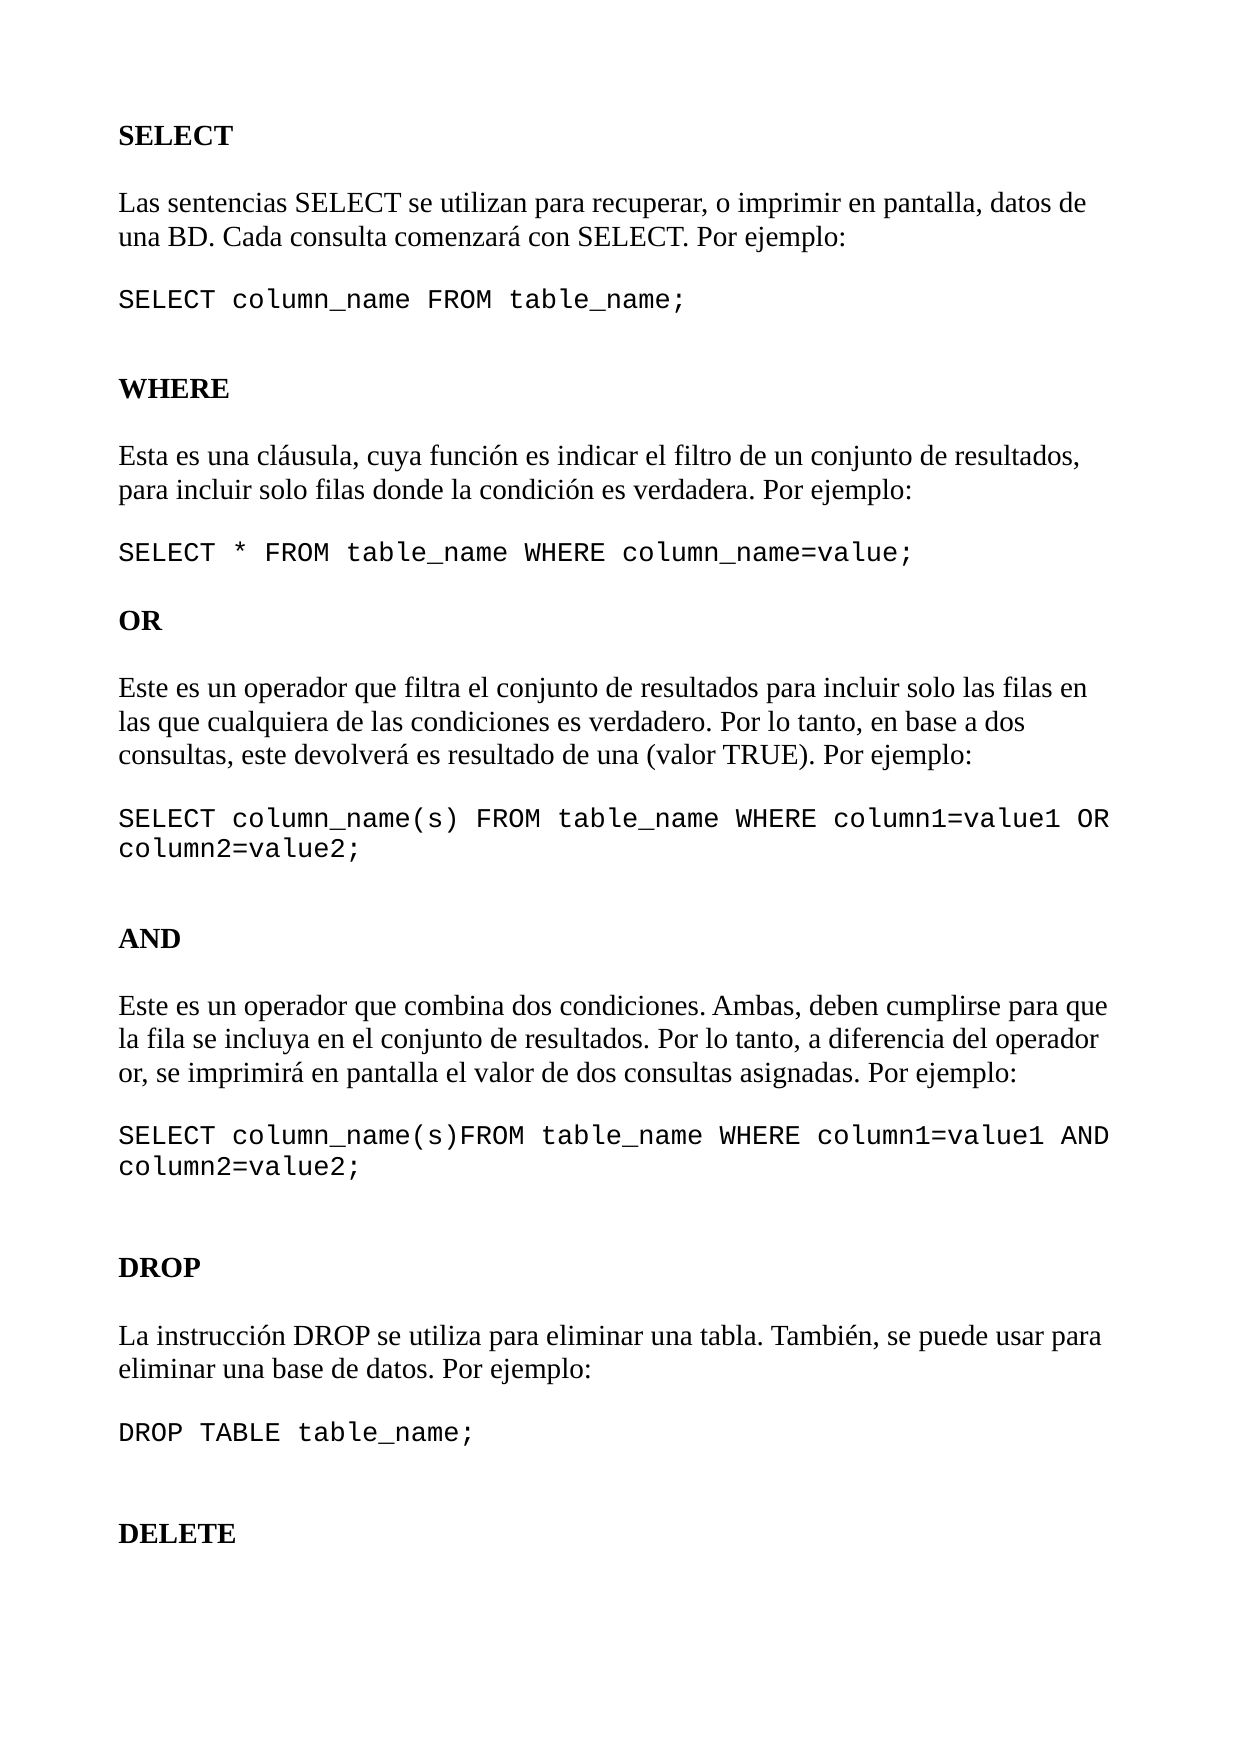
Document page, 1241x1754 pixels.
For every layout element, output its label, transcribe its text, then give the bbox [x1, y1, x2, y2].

text OR [118, 603, 1122, 637]
text DELETE [118, 1516, 1122, 1550]
text SELECT column_name FROM table_name; [118, 286, 1122, 317]
text SELECT * FROM table_name WHERE column_name=value; [118, 539, 1122, 570]
text SELECT column_name(s)FROM table_name WHERE column1=value1 AND column2=value2; [118, 1122, 1122, 1183]
text DROP TABLE table_name; [118, 1418, 1122, 1449]
text Este es un operador que combina dos condiciones. Ambas, deben cumplirse para que la fila se incluya en el conjunto de resultados. Por lo tanto, a diferencia del operador or, se imprimirá en pantalla el valor de dos consultas asignadas. Por ejemplo: [118, 988, 1122, 1088]
text Este es un operador que filtra el conjunto de resultados para incluir solo las filas en las que cualquiera de las condiciones es verdadero. Por lo tanto, en base a dos consultas, este devolverá es resultado de una (valor TRUE). Por ejemplo: [118, 670, 1122, 771]
text DROP [118, 1251, 1122, 1284]
text WHERE [118, 371, 1122, 405]
text Las sentencias SELECT se utilizan para recuperar, o imprimir en pantalla, datos de una BD. Cada consulta comenzará con SELECT. Por ejemplo: [118, 185, 1122, 252]
text La instrucción DROP se utiliza para eliminar una tabla. También, se puede usar para eliminar una base de datos. Por ejemplo: [118, 1318, 1122, 1385]
text Esta es una cláusula, cuya función es indicar el filtro de un conjunto de resultados, para incluir solo filas donde la condición es verdadera. Por ejemplo: [118, 438, 1122, 506]
text SELECT column_name(s) FROM table_name WHERE column1=value1 OR column2=value2; [118, 804, 1122, 866]
text SELECT [118, 118, 1122, 152]
text AND [118, 921, 1122, 954]
